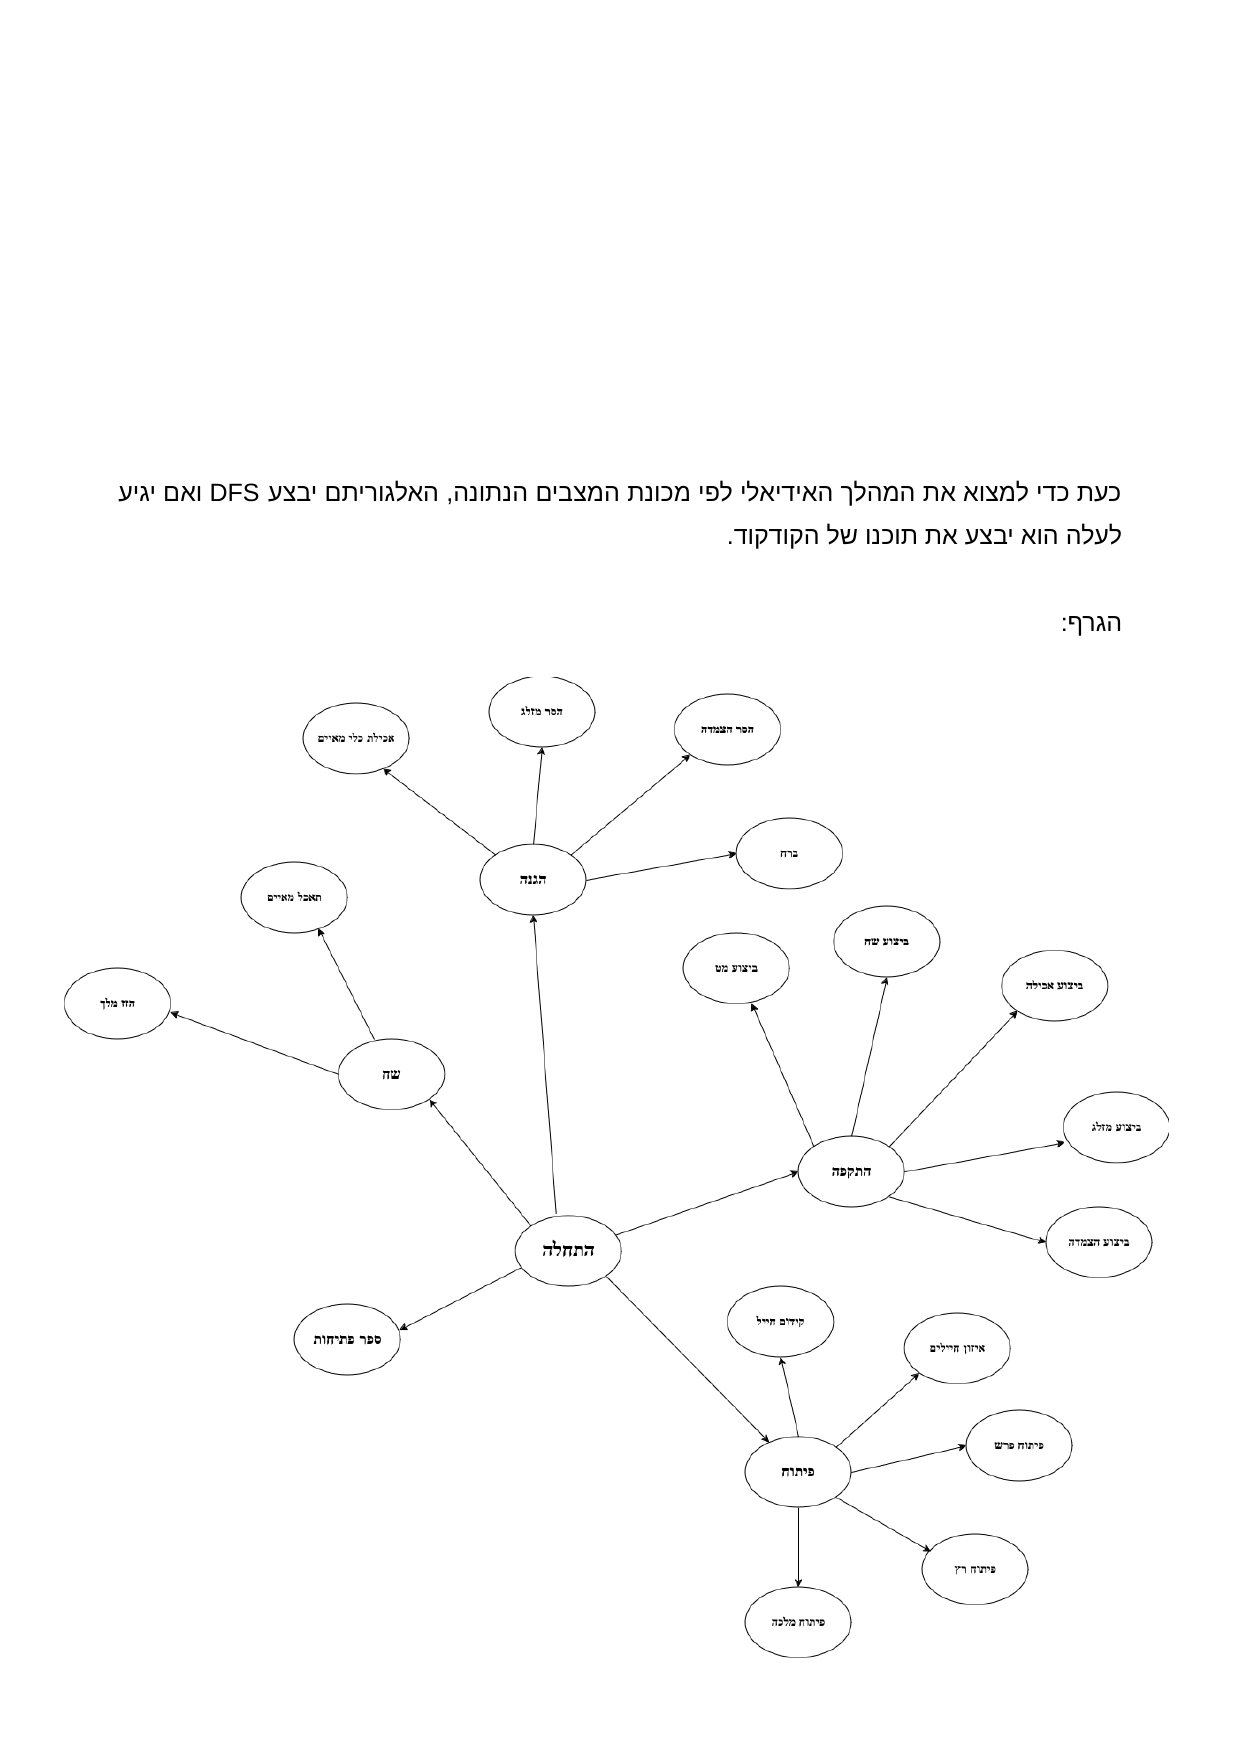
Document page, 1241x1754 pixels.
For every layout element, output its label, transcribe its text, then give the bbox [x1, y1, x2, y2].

picture [64, 677, 1169, 1658]
text הגרף: [118, 608, 1122, 636]
text כעת כדי למצוא את המהלך האידיאלי לפי מכונת המצבים הנתונה, האלגוריתם יבצע DFS ואם יגיע לעלה הוא יבצע את תוכנו של הקודקוד. [118, 478, 1122, 550]
